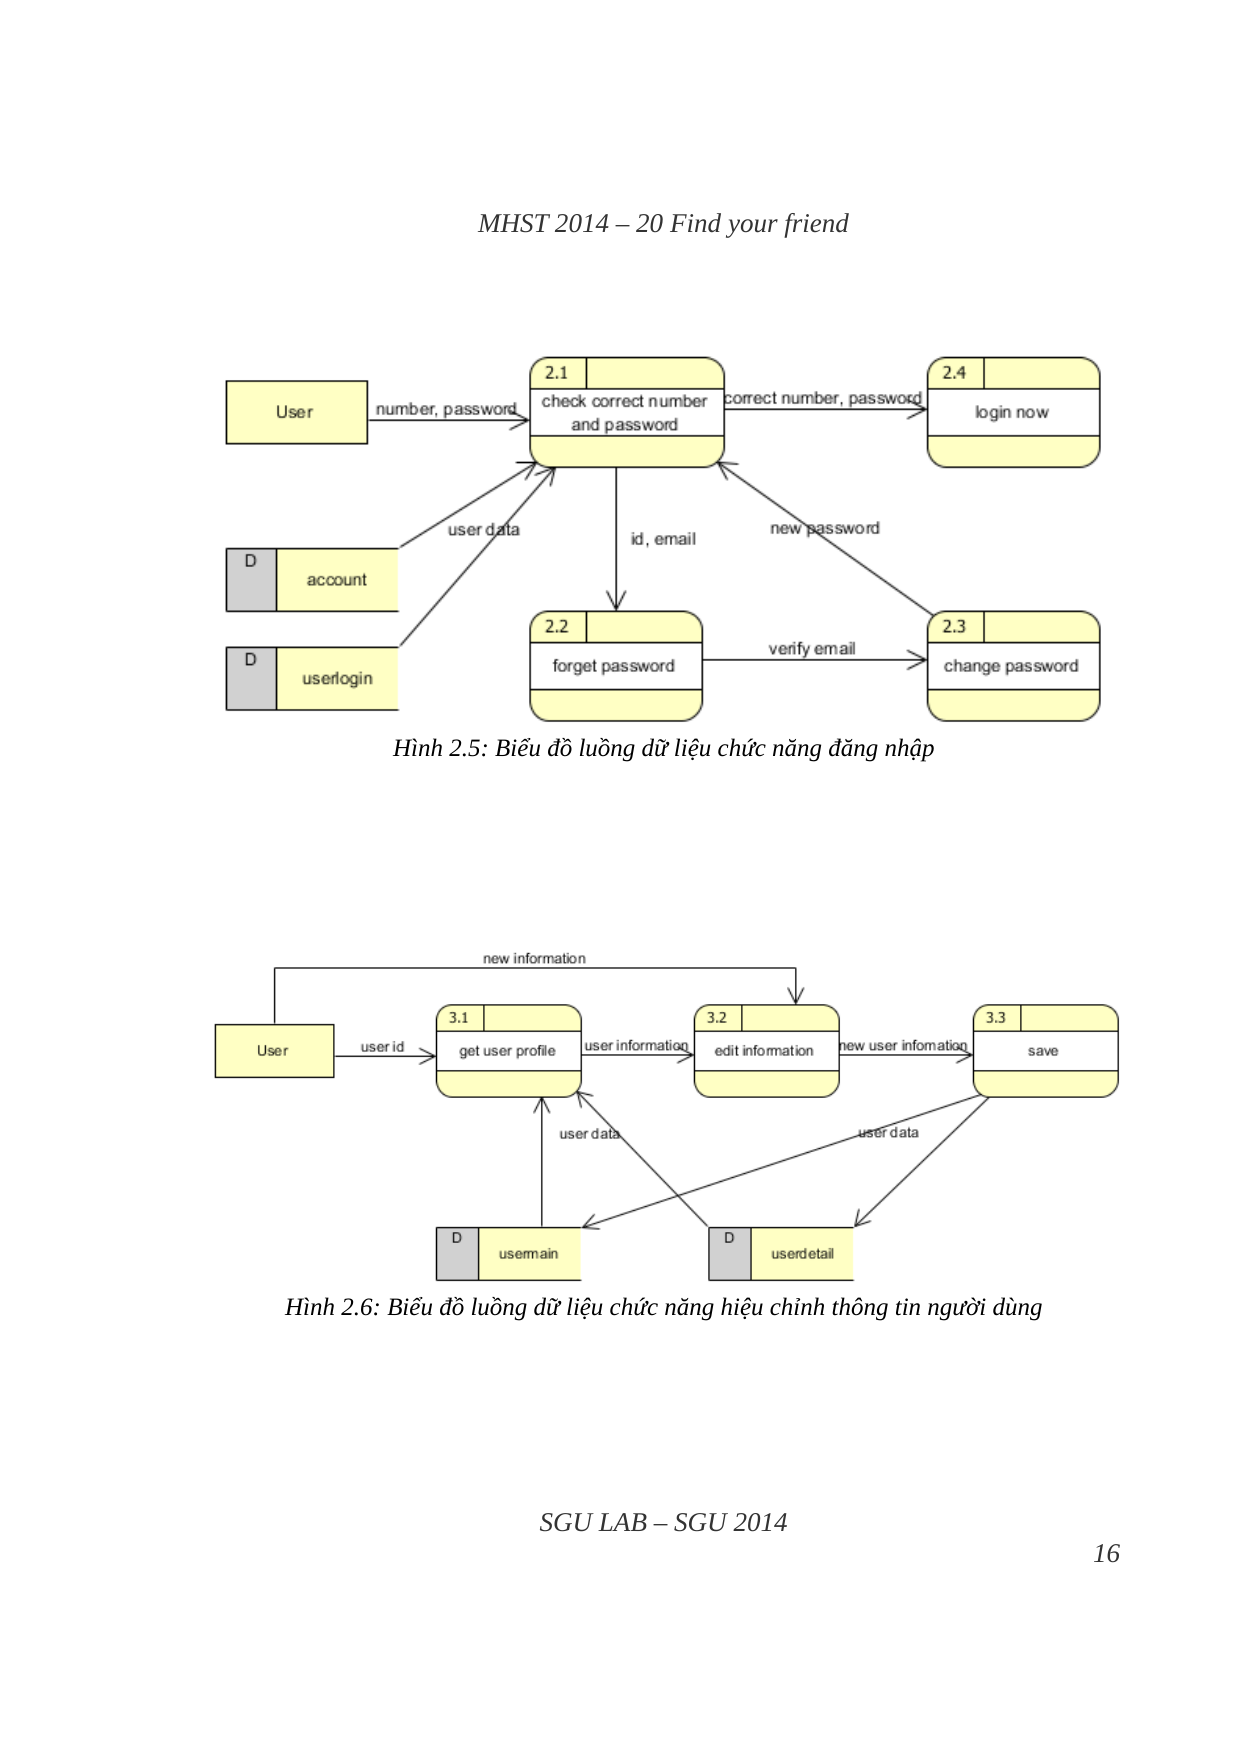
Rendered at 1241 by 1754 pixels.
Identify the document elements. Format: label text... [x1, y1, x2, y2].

picture [215, 332, 1115, 733]
picture [207, 924, 1123, 1293]
text Hình 2.6: Biểu đồ luồng dữ liệu chức năng hiệu chỉnh thông tin người dùng [207, 1293, 1122, 1321]
text Hình 2.5: Biểu đồ luồng dữ liệu chức năng đăng nhập [216, 733, 1114, 761]
